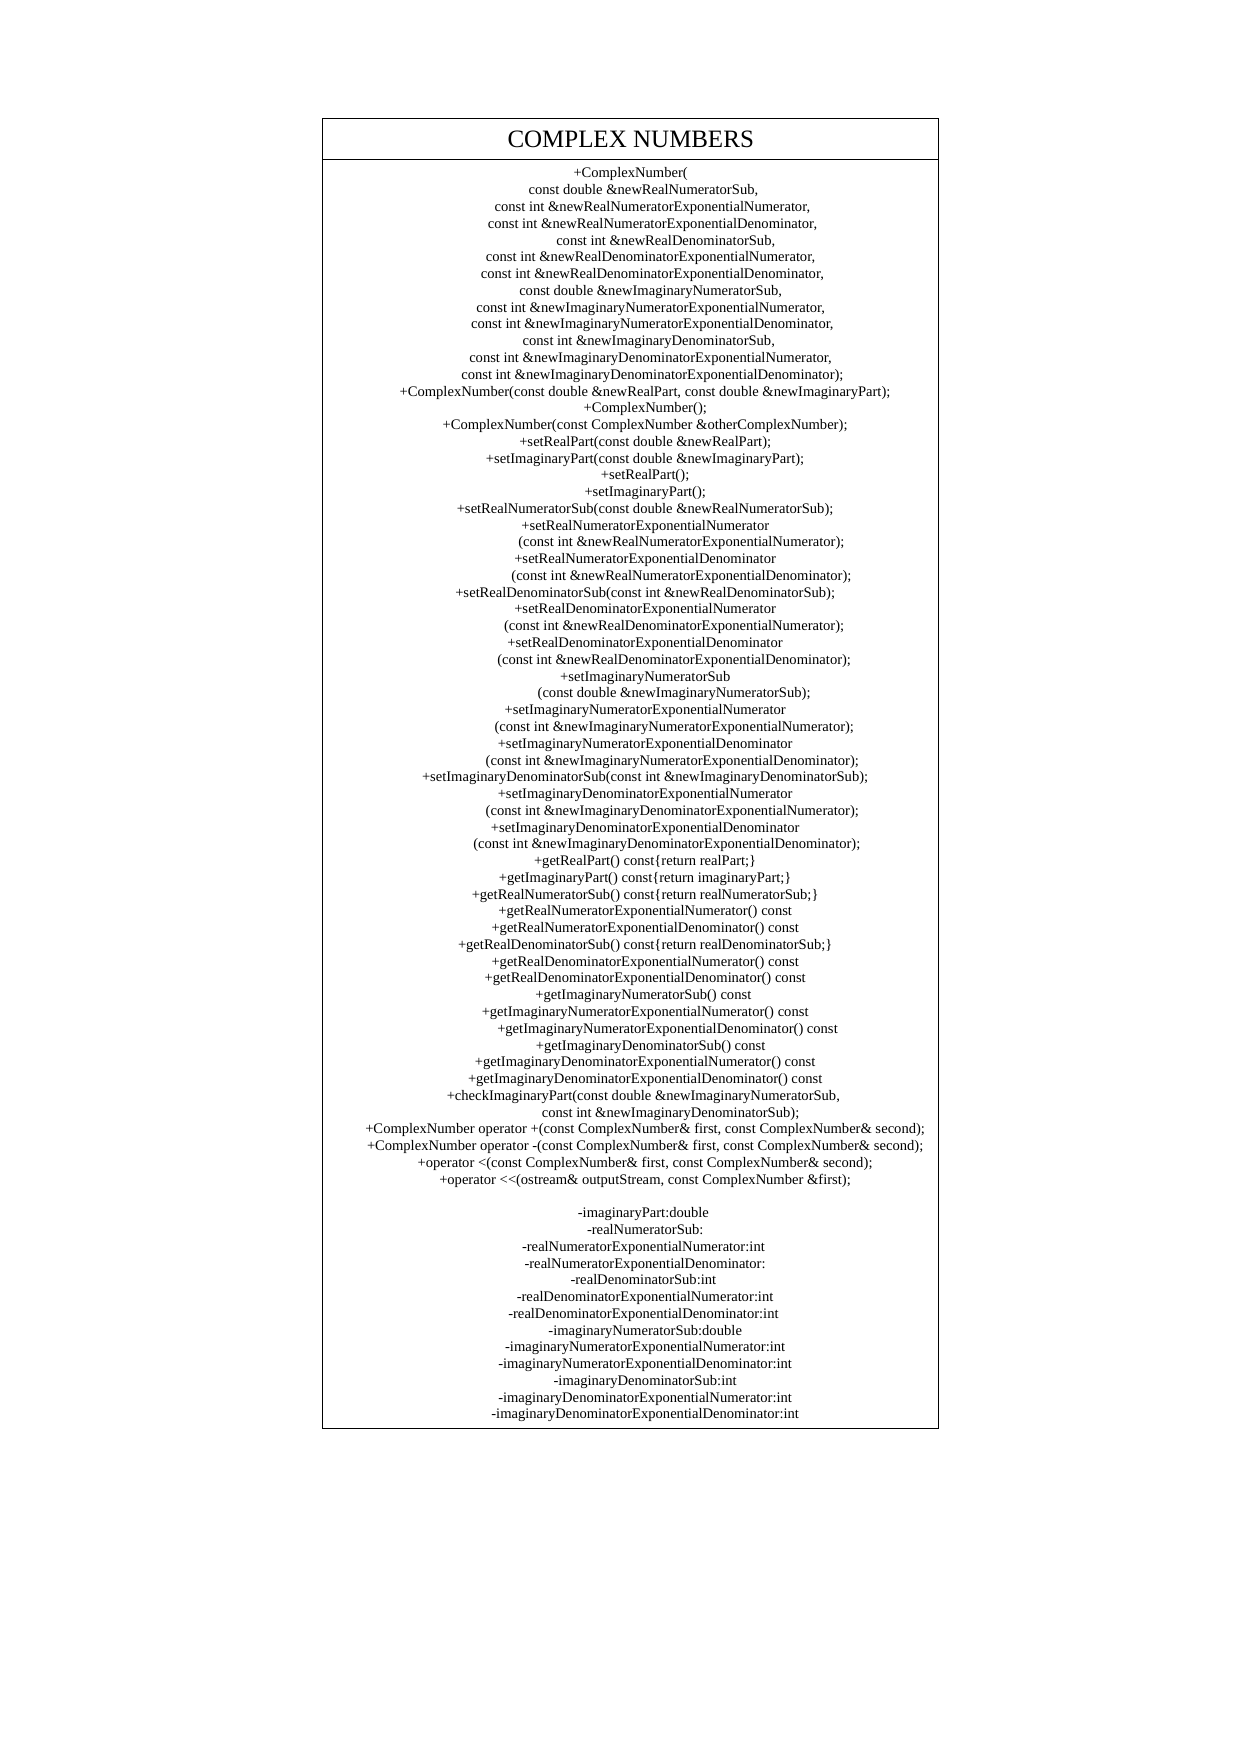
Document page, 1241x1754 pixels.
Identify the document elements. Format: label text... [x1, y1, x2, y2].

table_header COMPLEX NUMBERS [323, 119, 938, 158]
table_cell +ComplexNumber( const double &newRealNumeratorSub, const int &newRealNumeratorExponentialNumerator, const int &newRealNumeratorExponentialDenominator, const int &newRealDenominatorSub, const int &newRealDenominatorExponentialNumerator, const int &newRealDenominatorExponentialDenominator, const double &newImaginaryNumeratorSub, const int &newImaginaryNumeratorExponentialNumerator, const int &newImaginaryNumeratorExponentialDenominator, const int &newImaginaryDenominatorSub, const int &newImaginaryDenominatorExponentialNumerator, const int &newImaginaryDenominatorExponentialDenominator); +ComplexNumber(const double &newRealPart, const double &newImaginaryPart); +ComplexNumber(); +ComplexNumber(const ComplexNumber &otherComplexNumber); +setRealPart(const double &newRealPart); +setImaginaryPart(const double &newImaginaryPart); +setRealPart(); +setImaginaryPart(); +setRealNumeratorSub(const double &newRealNumeratorSub); +setRealNumeratorExponentialNumerator (const int &newRealNumeratorExponentialNumerator); +setRealNumeratorExponentialDenominator (const int &newRealNumeratorExponentialDenominator); +setRealDenominatorSub(const int &newRealDenominatorSub); +setRealDenominatorExponentialNumerator (const int &newRealDenominatorExponentialNumerator); +setRealDenominatorExponentialDenominator (const int &newRealDenominatorExponentialDenominator); +setImaginaryNumeratorSub (const double &newImaginaryNumeratorSub); +setImaginaryNumeratorExponentialNumerator (const int &newImaginaryNumeratorExponentialNumerator); +setImaginaryNumeratorExponentialDenominator (const int &newImaginaryNumeratorExponentialDenominator); +setImaginaryDenominatorSub(const int &newImaginaryDenominatorSub); +setImaginaryDenominatorExponentialNumerator (const int &newImaginaryDenominatorExponentialNumerator); +setImaginaryDenominatorExponentialDenominator (const int &newImaginaryDenominatorExponentialDenominator); +getRealPart() const{return realPart;} +getImaginaryPart() const{return imaginaryPart;} +getRealNumeratorSub() const{return realNumeratorSub;} +getRealNumeratorExponentialNumerator() const +getRealNumeratorExponentialDenominator() const +getRealDenominatorSub() const{return realDenominatorSub;} +getRealDenominatorExponentialNumerator() const +getRealDenominatorExponentialDenominator() const +getImaginaryNumeratorSub() const +getImaginaryNumeratorExponentialNumerator() const +getImaginaryNumeratorExponentialDenominator() const +getImaginaryDenominatorSub() const +getImaginaryDenominatorExponentialNumerator() const +getImaginaryDenominatorExponentialDenominator() const +checkImaginaryPart(const double &newImaginaryNumeratorSub, const int &newImaginaryDenominatorSub); +ComplexNumber operator +(const ComplexNumber& first, const ComplexNumber& second); +ComplexNumber operator -(const ComplexNumber& first, const ComplexNumber& second); +operator <(const ComplexNumber& first, const ComplexNumber& second); +operator <<(ostream& outputStream, const ComplexNumber &first); -imaginaryPart:double -realNumeratorSub: -realNumeratorExponentialNumerator:int -realNumeratorExponentialDenominator: -realDenominatorSub:int -realDenominatorExponentialNumerator:int -realDenominatorExponentialDenominator:int -imaginaryNumeratorSub:double -imaginaryNumeratorExponentialNumerator:int -imaginaryNumeratorExponentialDenominator:int -imaginaryDenominatorSub:int -imaginaryDenominatorExponentialNumerator:int -imaginaryDenominatorExponentialDenominator:int [323, 160, 938, 1428]
